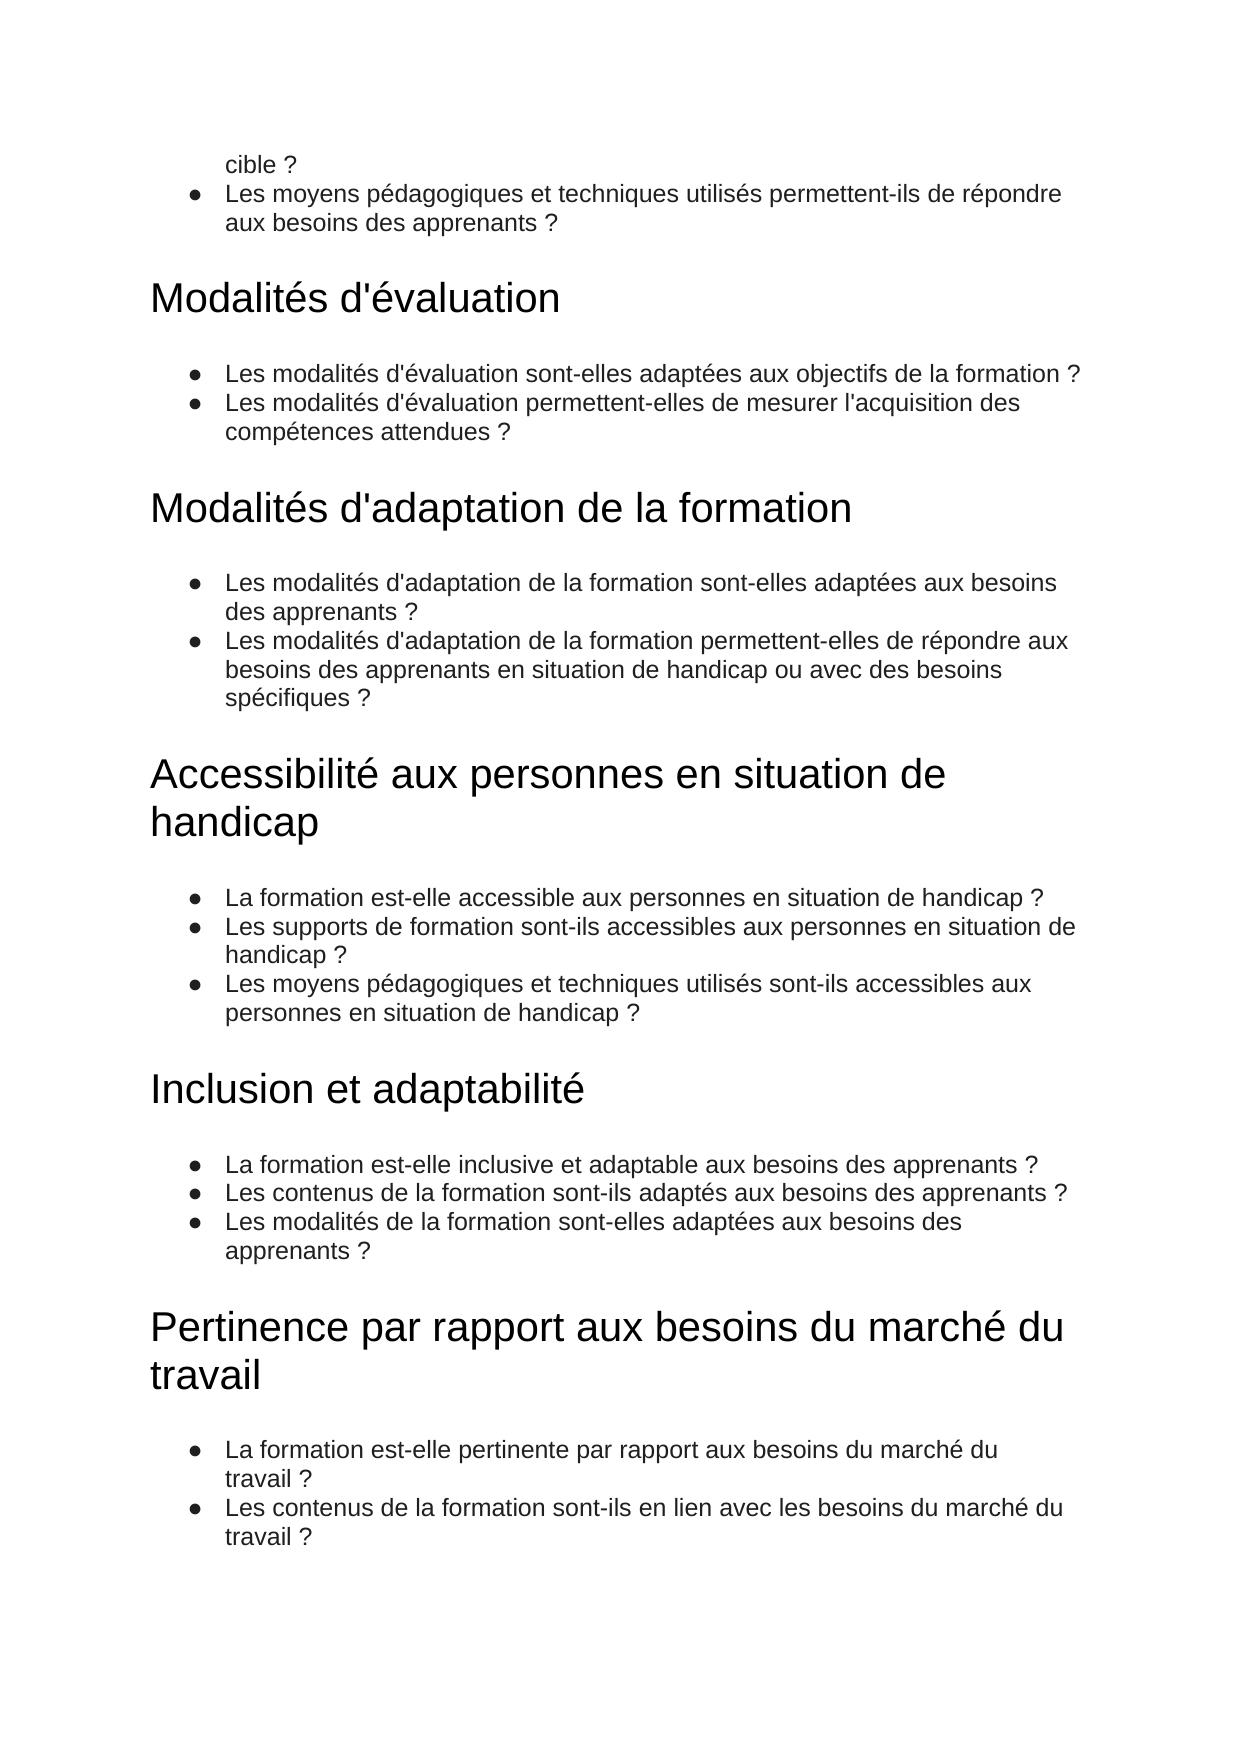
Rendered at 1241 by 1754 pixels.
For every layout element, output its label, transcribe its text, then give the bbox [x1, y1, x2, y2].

list Les modalités d'évaluation sont-elles adaptées aux objectifs de la formation ? [187, 359, 1090, 388]
list La formation est-elle accessible aux personnes en situation de handicap ? [187, 883, 1090, 912]
list Les supports de formation sont-ils accessibles aux personnes en situation de handicap ? [187, 912, 1090, 969]
list cible ? [187, 150, 1090, 179]
list Les moyens pédagogiques et techniques utilisés sont-ils accessibles aux personnes en situation de handicap ? [187, 969, 1090, 1027]
list Les contenus de la formation sont-ils en lien avec les besoins du marché du travail ? [187, 1493, 1090, 1550]
list Les contenus de la formation sont-ils adaptés aux besoins des apprenants ? [187, 1178, 1090, 1207]
subtitle Modalités d'adaptation de la formation [150, 483, 1090, 531]
subtitle Inclusion et adaptabilité [150, 1064, 1090, 1112]
list Les moyens pédagogiques et techniques utilisés permettent-ils de répondre aux besoins des apprenants ? [187, 179, 1090, 236]
list Les modalités d'adaptation de la formation permettent-elles de répondre aux besoins des apprenants en situation de handicap ou avec des besoins spécifiques ? [187, 626, 1090, 712]
subtitle Modalités d'évaluation [150, 274, 1090, 322]
list Les modalités d'adaptation de la formation sont-elles adaptées aux besoins des apprenants ? [187, 568, 1090, 626]
subtitle Pertinence par rapport aux besoins du marché du travail [150, 1302, 1090, 1398]
list Les modalités d'évaluation permettent-elles de mesurer l'acquisition des compétences attendues ? [187, 388, 1090, 445]
list Les modalités de la formation sont-elles adaptées aux besoins des apprenants ? [187, 1207, 1090, 1264]
list La formation est-elle pertinente par rapport aux besoins du marché du travail ? [187, 1435, 1090, 1493]
subtitle Accessibilité aux personnes en situation de handicap [150, 749, 1090, 845]
list La formation est-elle inclusive et adaptable aux besoins des apprenants ? [187, 1149, 1090, 1178]
